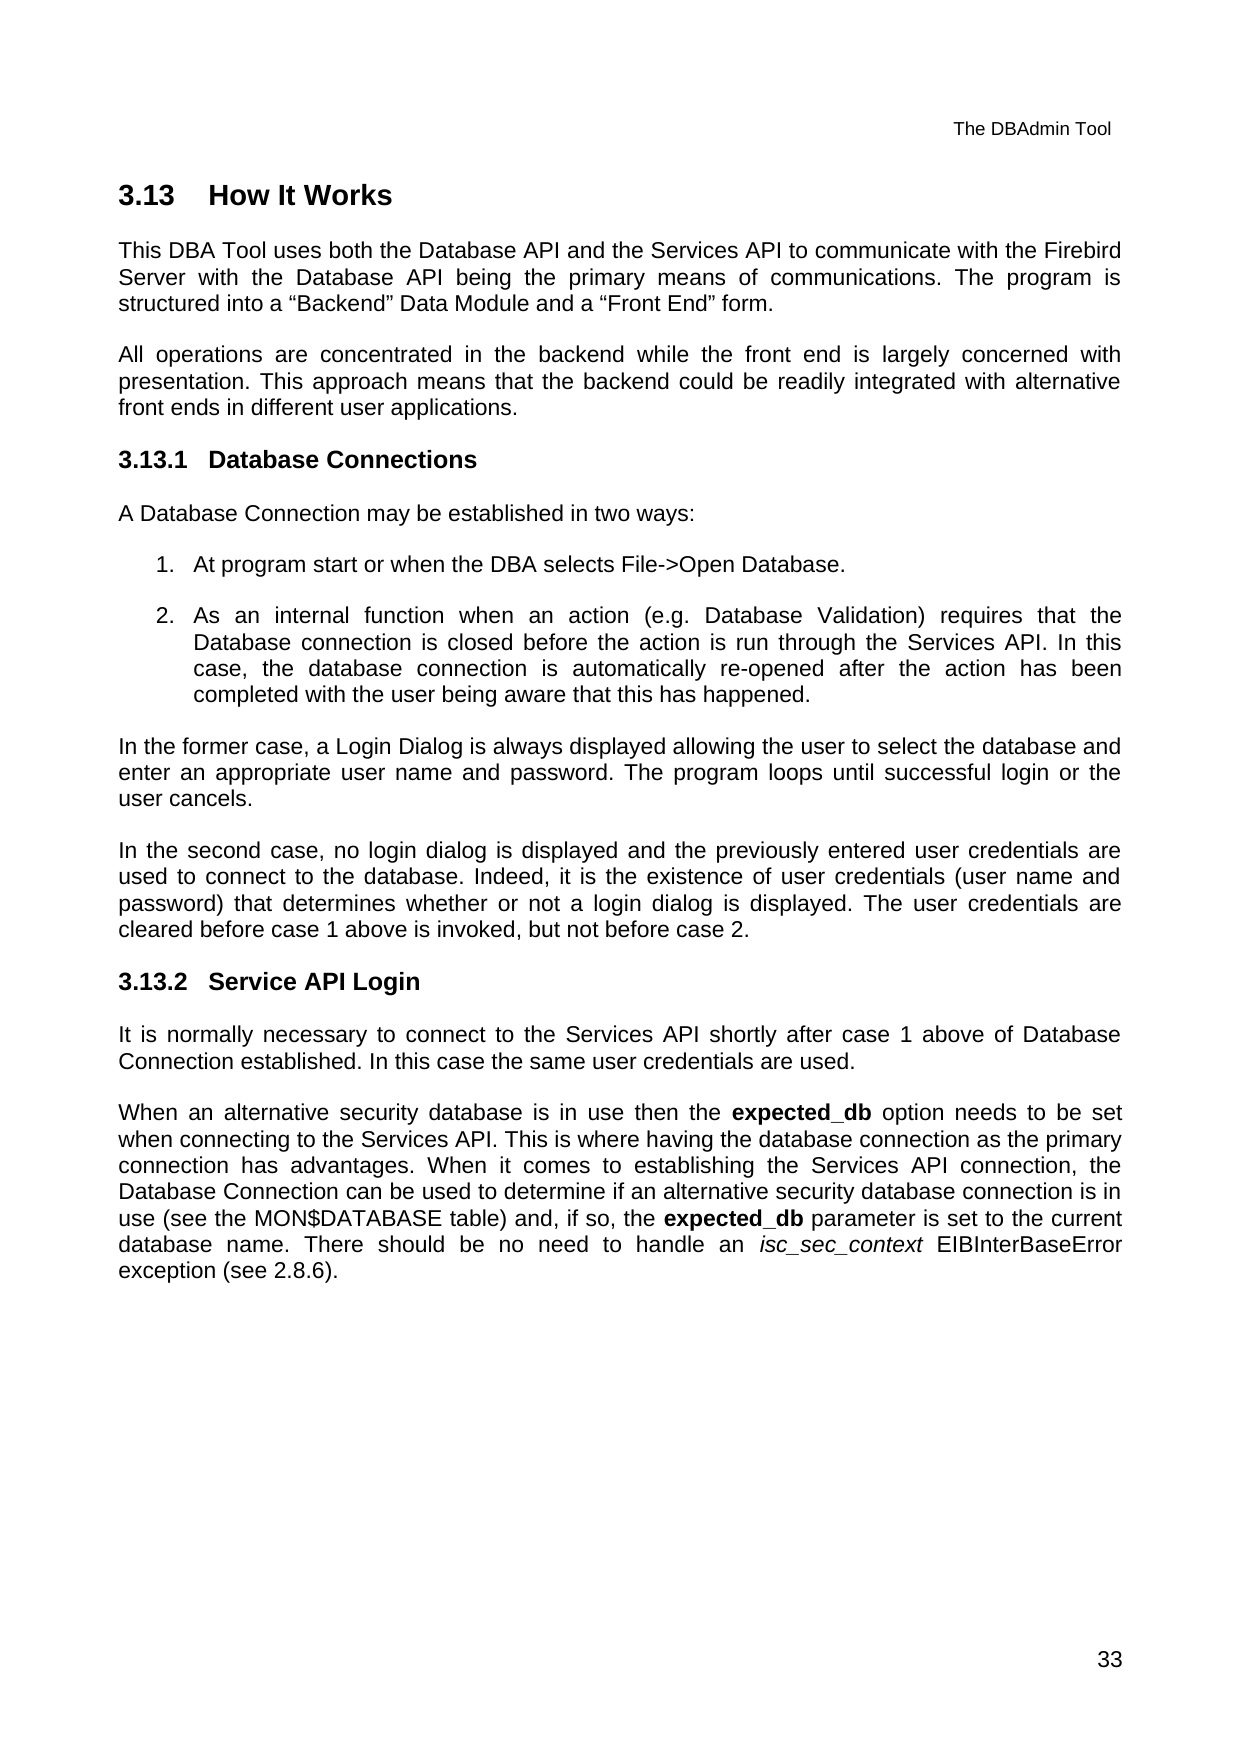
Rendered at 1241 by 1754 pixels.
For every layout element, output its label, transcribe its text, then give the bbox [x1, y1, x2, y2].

text In the second case, no login dialog is displayed and the previously entered user credentials are used to connect to the database. Indeed, it is the existence of user credentials (user name and password) that determines whether or not a login dialog is displayed. The user credentials are cleared before case 1 above is invoked, but not before case 2. [118, 837, 1122, 942]
subtitle Database Connections [118, 445, 1122, 474]
list At program start or when the DBA selects File->Open Database. [156, 551, 1122, 577]
subtitle How It Works [118, 178, 1122, 212]
text This DBA Tool uses both the Database API and the Services API to communicate with the Firebird Server with the Database API being the primary means of communications. The program is structured into a “Backend” Data Module and a “Front End” form. [118, 237, 1122, 316]
text It is normally necessary to connect to the Services API shortly after case 1 above of Database Connection established. In this case the same user credentials are used. [118, 1021, 1122, 1074]
text All operations are concentrated in the backend while the front end is largely concerned with presentation. This approach means that the backend could be readily integrated with alternative front ends in different user applications. [118, 341, 1122, 420]
text When an alternative security database is in use then the expected_db option needs to be set when connecting to the Services API. This is where having the database connection as the primary connection has advantages. When it comes to establishing the Services API connection, the Database Connection can be used to determine if an alternative security database connection is in use (see the MON$DATABASE table) and, if so, the expected_db parameter is set to the current database name. There should be no need to handle an isc_sec_context EIBInterBaseError exception (see 2.8.6). [118, 1099, 1122, 1284]
text In the former case, a Login Dialog is always displayed allowing the user to select the database and enter an appropriate user name and password. The program loops until successful login or the user cancels. [118, 733, 1122, 812]
text A Database Connection may be established in two ways: [118, 499, 1122, 526]
subtitle Service API Login [118, 967, 1122, 996]
list As an internal function when an action (e.g. Database Validation) requires that the Database connection is closed before the action is run through the Services API. In this case, the database connection is automatically re-opened after the action has been completed with the user being aware that this has happened. [156, 602, 1122, 708]
